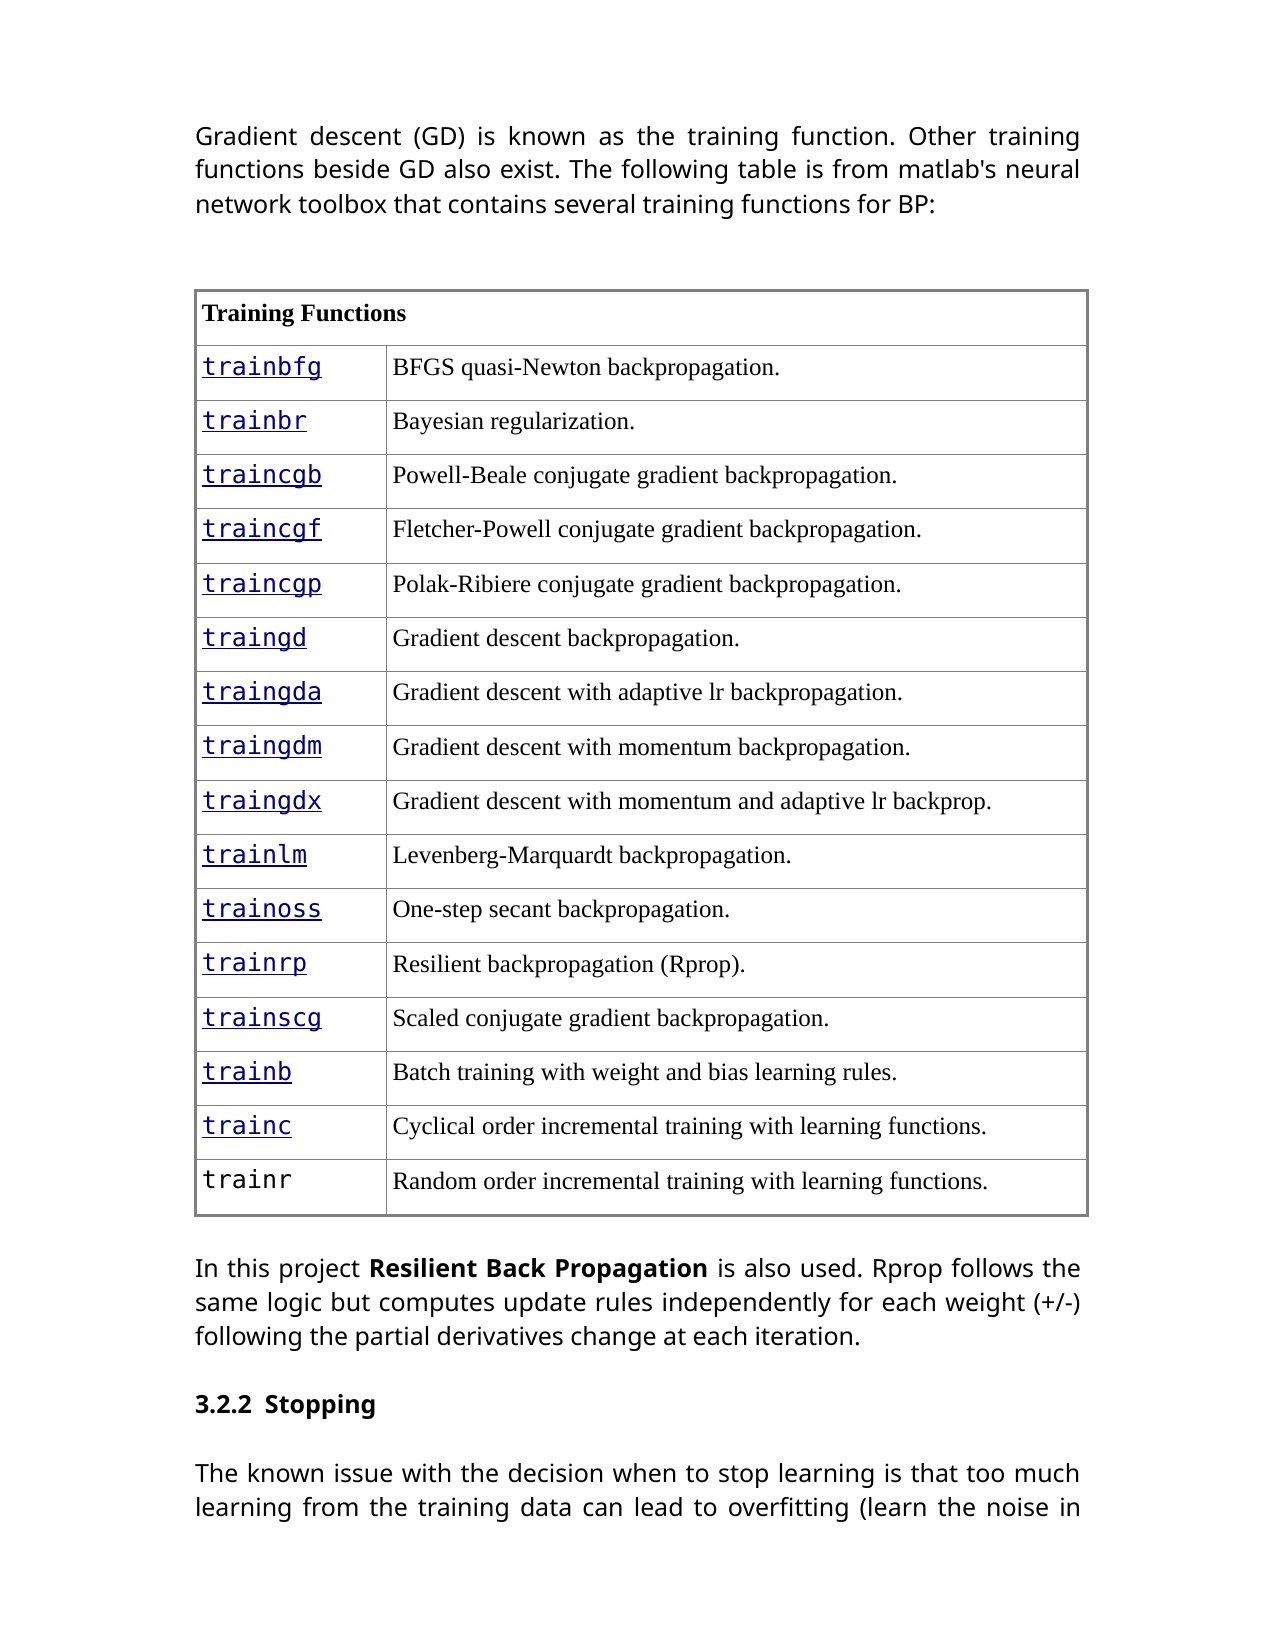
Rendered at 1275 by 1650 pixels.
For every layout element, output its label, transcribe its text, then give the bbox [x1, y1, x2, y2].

table_cell trainbr [197, 401, 386, 454]
table_cell trainlm [197, 835, 386, 888]
table_cell trainb [197, 1052, 386, 1105]
table_cell Powell-Beale conjugate gradient backpropagation. [387, 455, 1086, 508]
table_cell trainoss [197, 889, 386, 942]
text The known issue with the decision when to stop learning is that too much learning from the training data can lead to overfitting (learn the noise in [195, 1455, 1082, 1523]
table_cell traingdm [197, 726, 386, 779]
table_cell Batch training with weight and bias learning rules. [387, 1052, 1086, 1105]
table_cell trainc [197, 1106, 386, 1159]
table_cell trainrp [197, 943, 386, 997]
table_cell traincgp [197, 564, 386, 617]
table_cell Cyclical order incremental training with learning functions. [387, 1106, 1086, 1159]
table_cell traingd [197, 618, 386, 671]
table_cell BFGS quasi-Newton backpropagation. [387, 346, 1086, 399]
table_cell trainbfg [197, 346, 386, 399]
table_cell traingda [197, 672, 386, 725]
table_cell Gradient descent backpropagation. [387, 618, 1086, 671]
table_header Training Functions [197, 292, 1086, 345]
table_cell Scaled conjugate gradient backpropagation. [387, 998, 1086, 1051]
table_cell trainscg [197, 998, 386, 1051]
text In this project Resilient Back Propagation is also used. Rprop follows the same logic but computes update rules independently for each weight (+/-) following the partial derivatives change at each iteration. [195, 1251, 1082, 1353]
text Gradient descent (GD) is known as the training function. Other training functions beside GD also exist. The following table is from matlab's neural network toolbox that contains several training functions for BP: [195, 118, 1082, 220]
table_cell Gradient descent with adaptive lr backpropagation. [387, 672, 1086, 725]
table_cell Gradient descent with momentum backpropagation. [387, 726, 1086, 779]
table_cell Levenberg-Marquardt backpropagation. [387, 835, 1086, 888]
table_cell Gradient descent with momentum and adaptive lr backprop. [387, 781, 1086, 834]
table_cell trainr [197, 1160, 386, 1214]
table_cell Bayesian regularization. [387, 401, 1086, 454]
text 3.2.2 Stopping [195, 1387, 1082, 1421]
table_cell traingdx [197, 781, 386, 834]
table_cell traincgb [197, 455, 386, 508]
table_cell Fletcher-Powell conjugate gradient backpropagation. [387, 509, 1086, 562]
table_cell Resilient backpropagation (Rprop). [387, 943, 1086, 997]
table_cell Random order incremental training with learning functions. [387, 1160, 1086, 1214]
table_cell traincgf [197, 509, 386, 562]
table_cell Polak-Ribiere conjugate gradient backpropagation. [387, 564, 1086, 617]
table_cell One-step secant backpropagation. [387, 889, 1086, 942]
